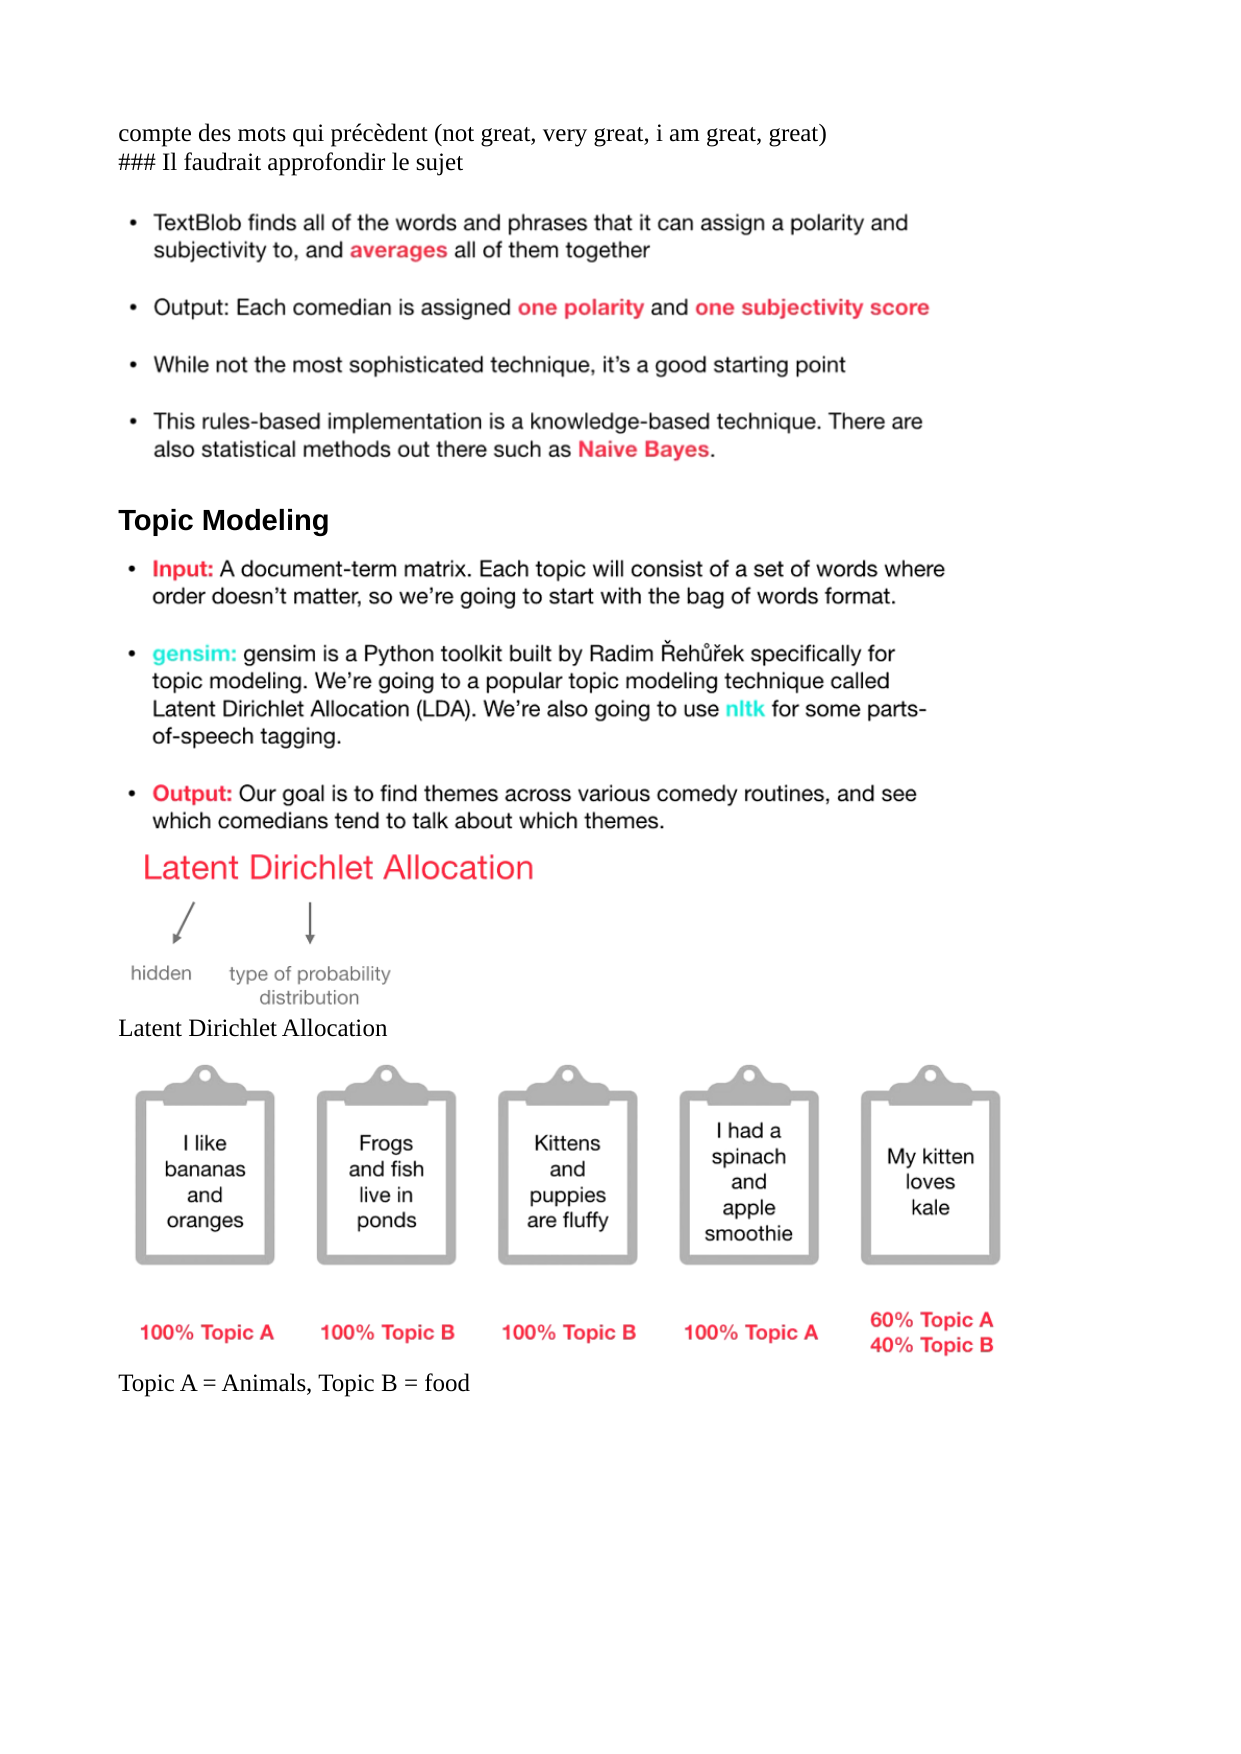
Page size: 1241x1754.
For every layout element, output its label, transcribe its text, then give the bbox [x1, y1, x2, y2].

text ### Il faudrait approfondir le sujet [118, 147, 1122, 176]
text Topic A = Animals, Topic B = food [118, 1368, 1122, 1396]
text compte des mots qui précèdent (not great, very great, i am great, great) [118, 118, 1122, 147]
text Latent Dirichlet Allocation [118, 1013, 1122, 1042]
picture [118, 1041, 1014, 1368]
picture [118, 549, 963, 1013]
picture [118, 204, 940, 479]
subtitle Topic Modeling [118, 503, 1122, 537]
